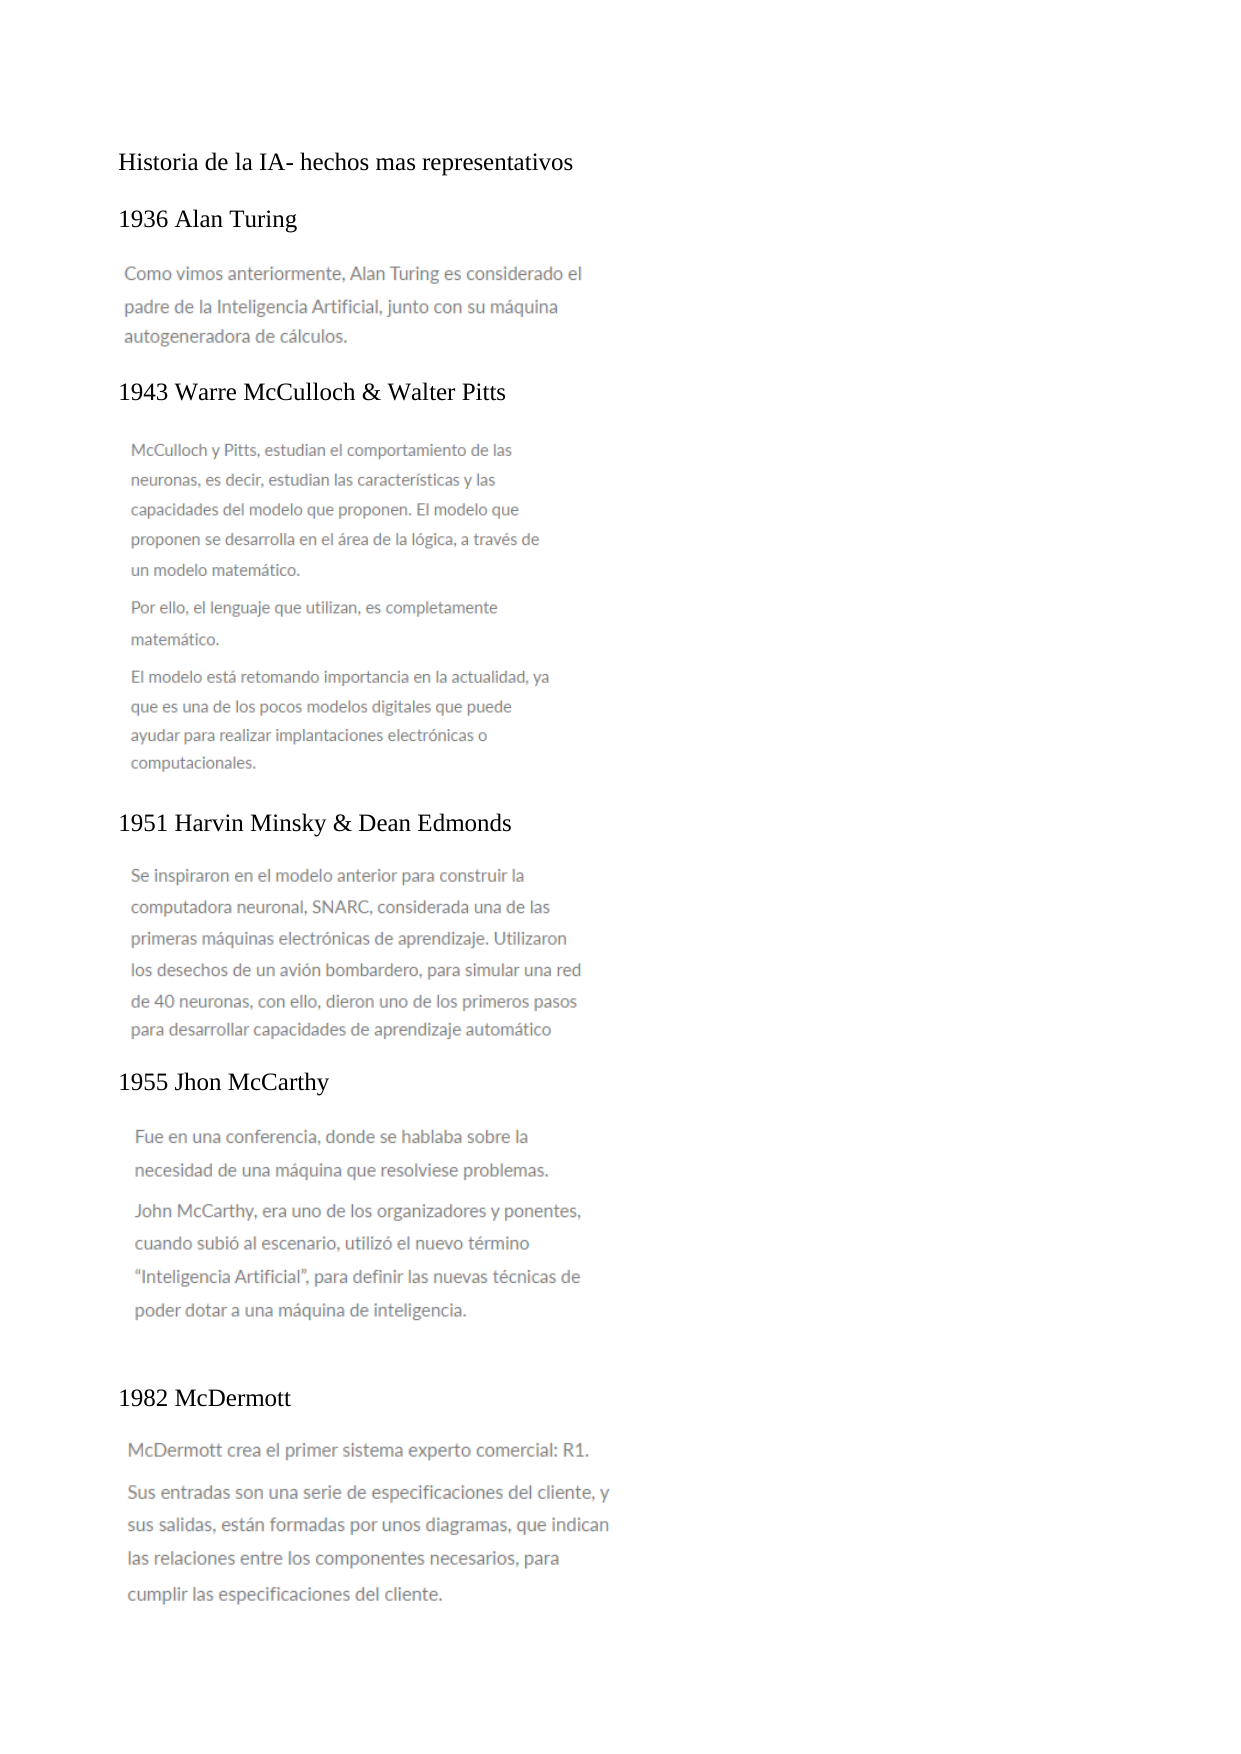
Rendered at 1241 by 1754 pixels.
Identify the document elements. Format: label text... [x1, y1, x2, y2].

picture [120, 247, 612, 365]
text 1955 Jhon McCarthy [118, 1067, 1122, 1096]
text 1943 Warre McCulloch & Walter Pitts [118, 377, 1122, 406]
text 1936 Alan Turing [118, 204, 1122, 233]
picture [116, 434, 588, 794]
picture [121, 855, 594, 1052]
text 1951 Harvin Minsky & Dean Edmonds [118, 808, 1122, 837]
text 1982 McDermott [118, 1383, 1122, 1412]
picture [121, 1124, 601, 1337]
text Historia de la IA- hechos mas representativos [118, 147, 1122, 176]
picture [117, 1422, 628, 1622]
